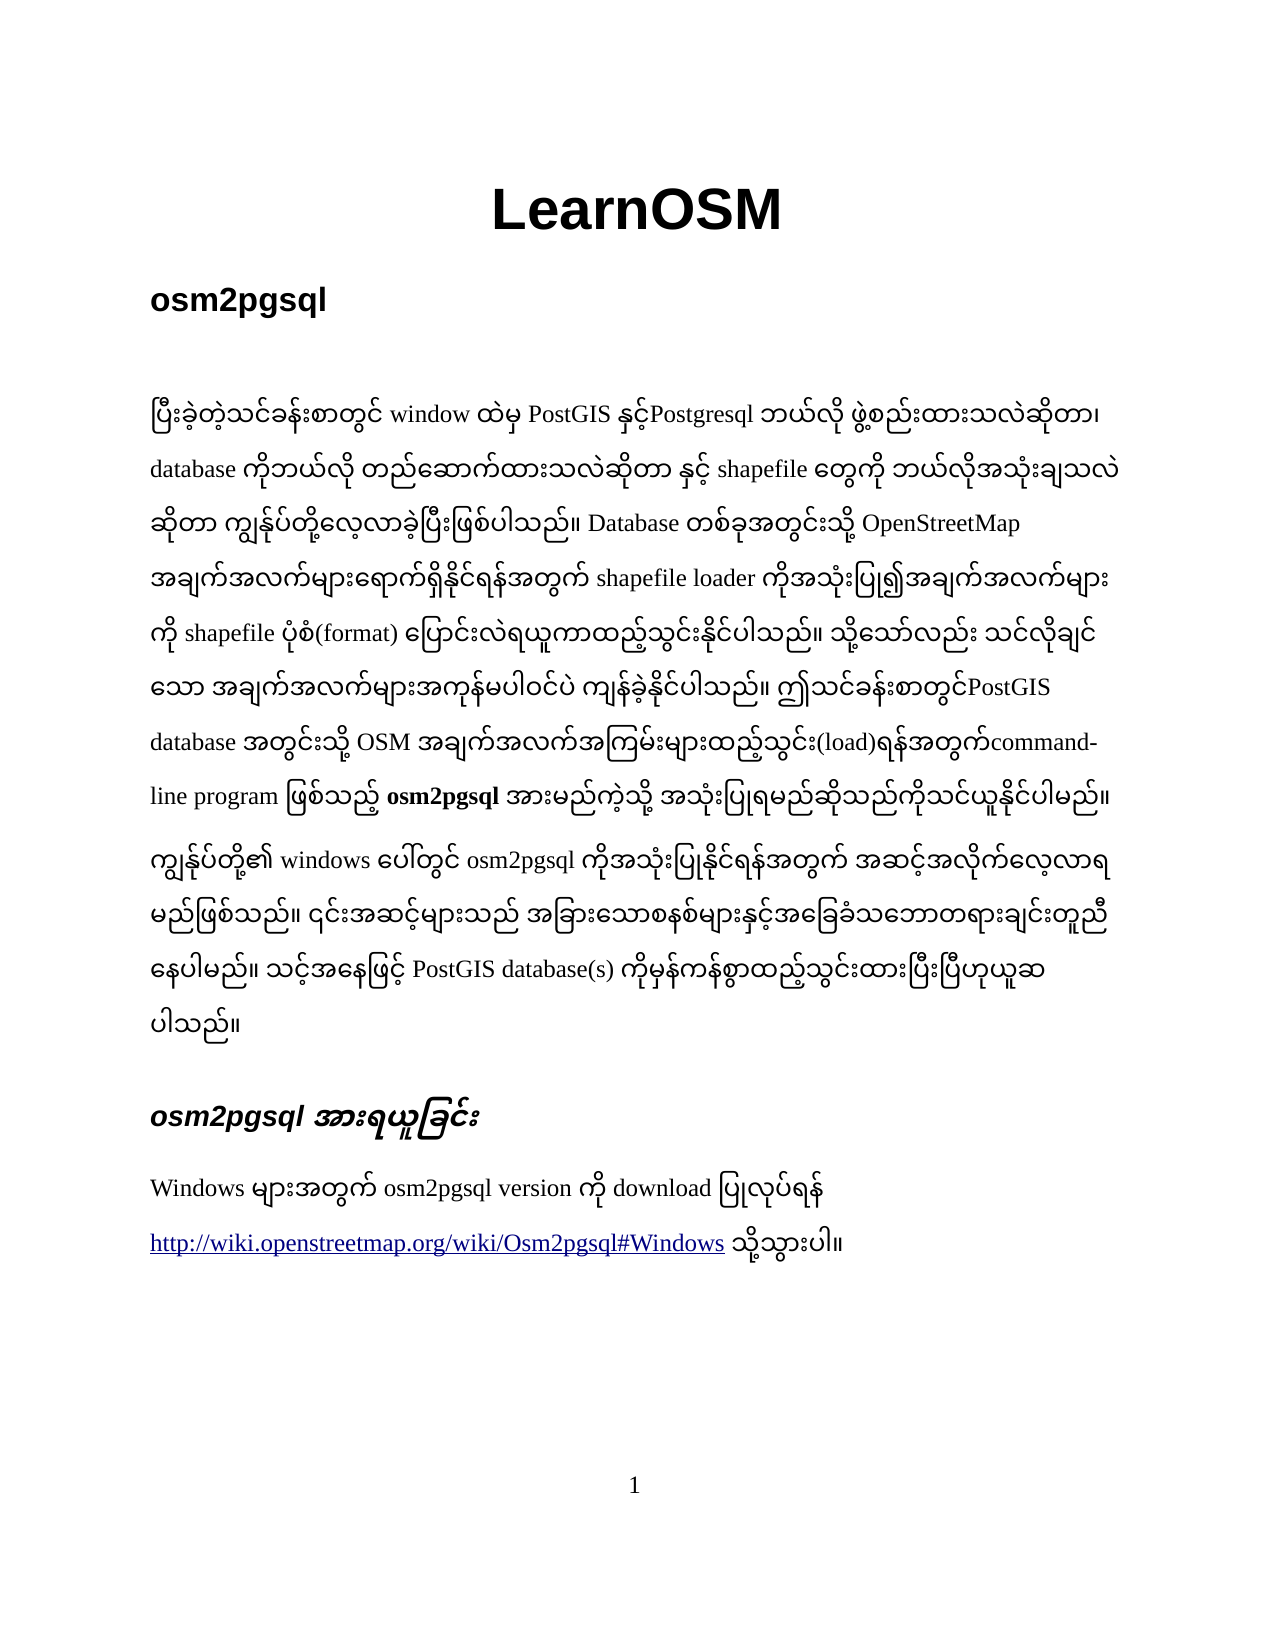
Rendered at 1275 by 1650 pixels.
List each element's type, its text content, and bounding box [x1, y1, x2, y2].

text ကျွန်ုပ်တို့၏ windows ပေါ်တွင် osm2pgsql ကိုအသုံးပြုနိုင်ရန်အတွက် အဆင့်အလိုက်လေ့လာရမည်ဖြစ်သည်။ ၎င်းအဆင့်များသည် အခြားသောစနစ်များနှင့်အခြေခံသဘောတရားချင်းတူညီနေပါမည်။ သင့်အနေဖြင့် PostGIS database(s) ကိုမှန်ကန်စွာထည့်သွင်းထားပြီးပြီဟုယူဆပါသည်။ [150, 835, 1125, 1053]
text ပြီးခဲ့တဲ့သင်ခန်းစာတွင် window ထဲမှ PostGIS နှင့်Postgresql ဘယ်လို ဖွဲ့စည်းထားသလဲဆိုတာ၊ database ကိုဘယ်လို တည်ဆောက်ထားသလဲဆိုတာ နှင့် shapefile တွေကို ဘယ်လိုအသုံးချသလဲ ဆိုတာ ကျွန်ုပ်တို့လေ့လာခဲ့ပြီးဖြစ်ပါသည်။ Database တစ်ခုအတွင်းသို့ OpenStreetMap အချက်အလက်များရောက်ရှိနိုင်ရန်အတွက် shapefile loader ကိုအသုံးပြု၍အချက်အလက်များကို shapefile ပုံစံ(format) ပြောင်းလဲရယူကာထည့်သွင်းနိုင်ပါသည်။ သို့သော်လည်း သင်လိုချင်သော အချက်အလက်များအကုန်မပါဝင်ပဲ ကျန်ခဲ့နိုင်ပါသည်။ ဤသင်ခန်းစာတွင်PostGIS database အတွင်းသို့ OSM အချက်အလက်အကြမ်းများထည့်သွင်း(load)ရန်အတွက်command-line program ဖြစ်သည့် osm2pgsql အားမည်ကဲ့သို့ အသုံးပြုရမည်ဆိုသည်ကိုသင်ယူနိုင်ပါမည်။ [150, 389, 1125, 826]
title LearnOSM [150, 175, 1125, 242]
text Windows များအတွက် osm2pgsql version ကို download ပြုလုပ်ရန် http://wiki.openstreetmap.org/wiki/Osm2pgsql#Windows သို့သွားပါ။ [150, 1164, 1125, 1273]
subtitle osm2pgsql အားရယူခြင်း [150, 1087, 1125, 1151]
subtitle osm2pgsql [150, 279, 1125, 318]
